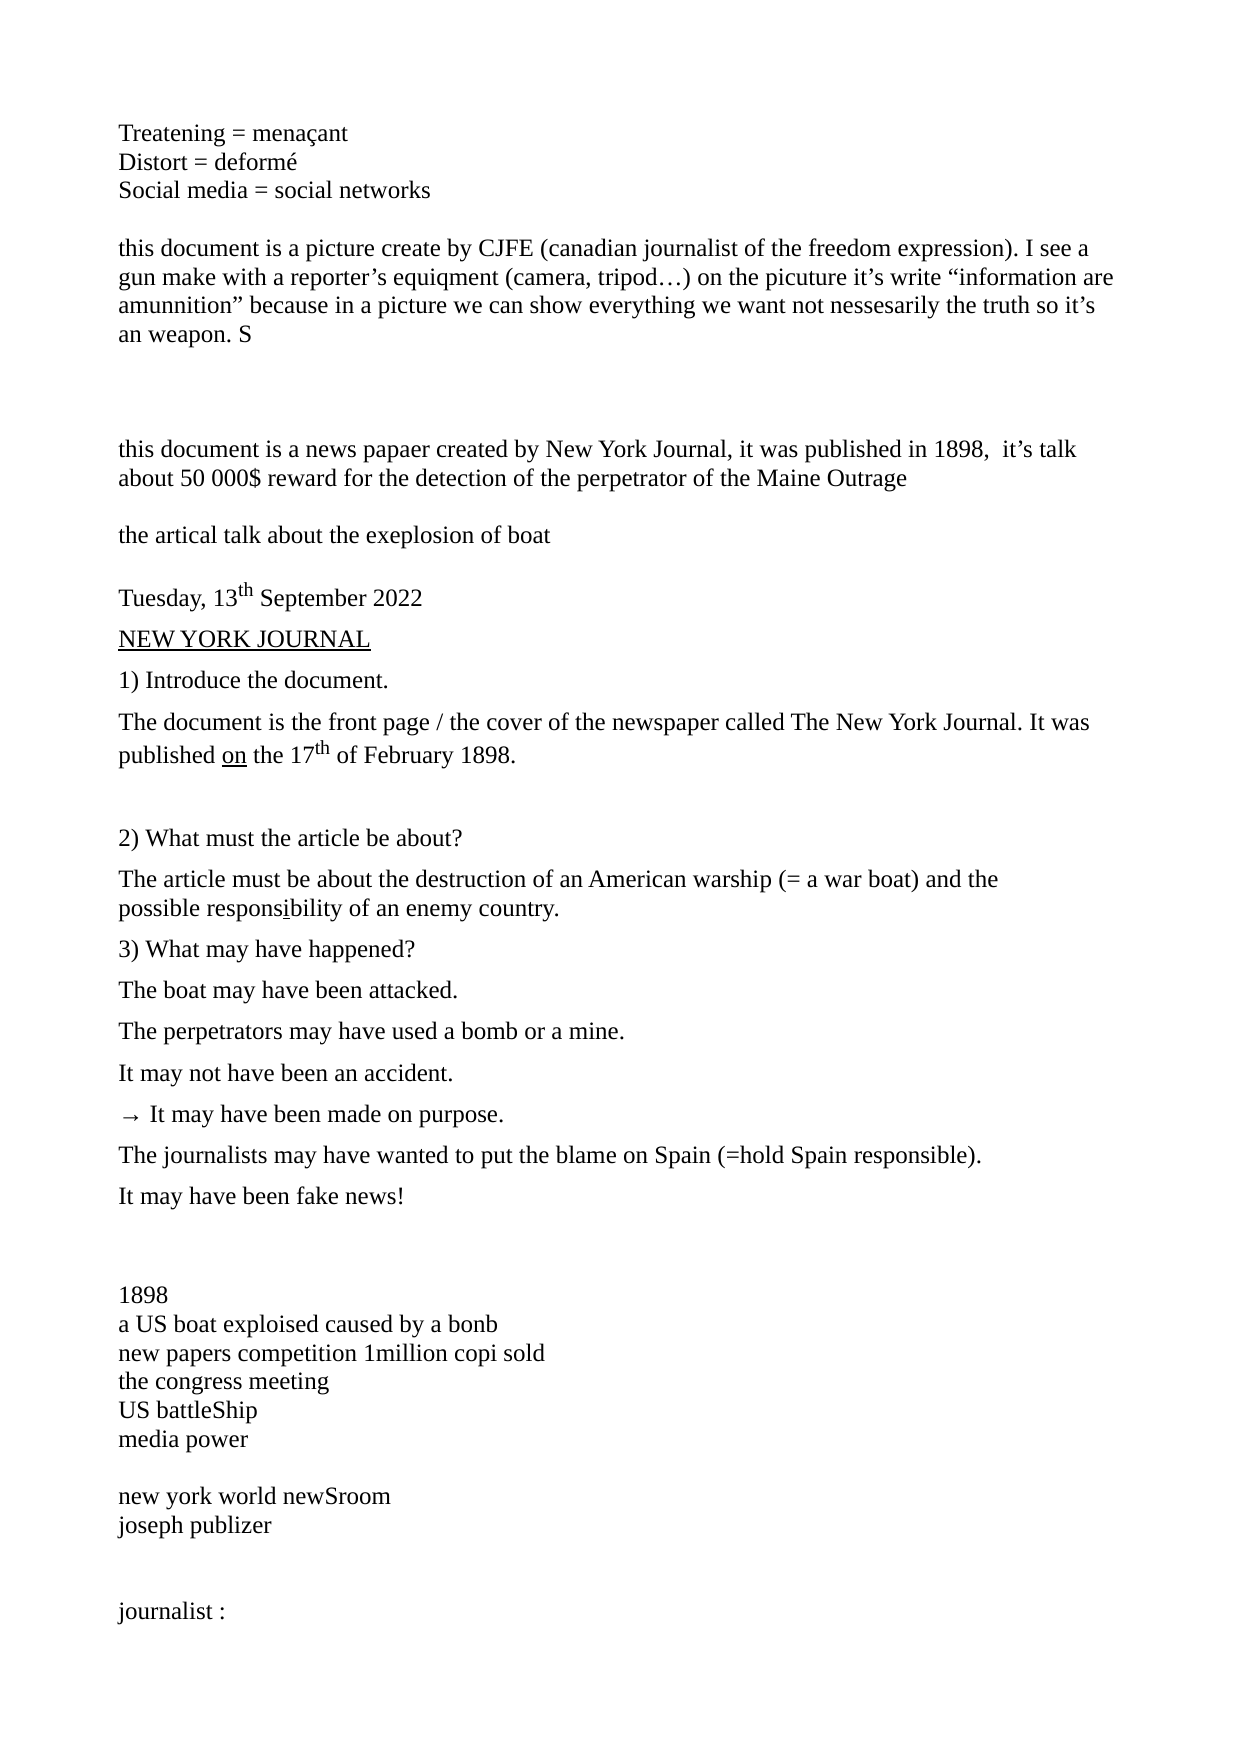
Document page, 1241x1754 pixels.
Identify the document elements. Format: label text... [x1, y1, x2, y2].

text this document is a news papaer created by New York Journal, it was published in 1898, it’s talk about 50 000$ reward for the detection of the perpetrator of the Maine Outrage [118, 434, 1122, 492]
text → It may have been made on purpose. [118, 1099, 1122, 1128]
text media power [118, 1424, 1122, 1453]
text 3) What may have happened? [118, 934, 1122, 963]
text The perpetrators may have used a bomb or a mine. [118, 1016, 1122, 1045]
text It may have been fake news! [118, 1181, 1122, 1210]
text 1898 [118, 1280, 1122, 1309]
text this document is a picture create by CJFE (canadian journalist of the freedom expression). I see a gun make with a reporter’s equiqment (camera, tripod…) on the picuture it’s write “information are amunnition” because in a picture we can show everything we want not nessesarily the truth so it’s an weapon. S [118, 233, 1122, 348]
text a US boat exploised caused by a bonb [118, 1309, 1122, 1338]
text joseph publizer [118, 1510, 1122, 1539]
text the artical talk about the exeplosion of boat [118, 521, 1122, 549]
text The document is the front page / the cover of the newspaper called The New York Journal. It was published on the 17th of February 1898. [118, 707, 1122, 769]
text 2) What must the article be about? [118, 823, 1122, 851]
text Tuesday, 13th September 2022 [118, 578, 1122, 612]
text US battleShip [118, 1395, 1122, 1424]
text The journalists may have wanted to put the blame on Spain (=hold Spain responsible). [118, 1140, 1122, 1169]
text new york world newSroom [118, 1481, 1122, 1510]
text Treatening = menaçant [118, 118, 1122, 147]
text new papers competition 1million copi sold [118, 1338, 1122, 1366]
text It may not have been an accident. [118, 1058, 1122, 1086]
text The article must be about the destruction of an American warship (= a war boat) and the possible responsibility of an enemy country. [118, 864, 1122, 921]
text The boat may have been attacked. [118, 975, 1122, 1004]
text the congress meeting [118, 1366, 1122, 1395]
text Distort = deformé [118, 147, 1122, 176]
text 1) Introduce the document. [118, 665, 1122, 694]
text Social media = social networks [118, 176, 1122, 204]
text NEW YORK JOURNAL [118, 624, 1122, 653]
text journalist : [118, 1596, 1122, 1625]
